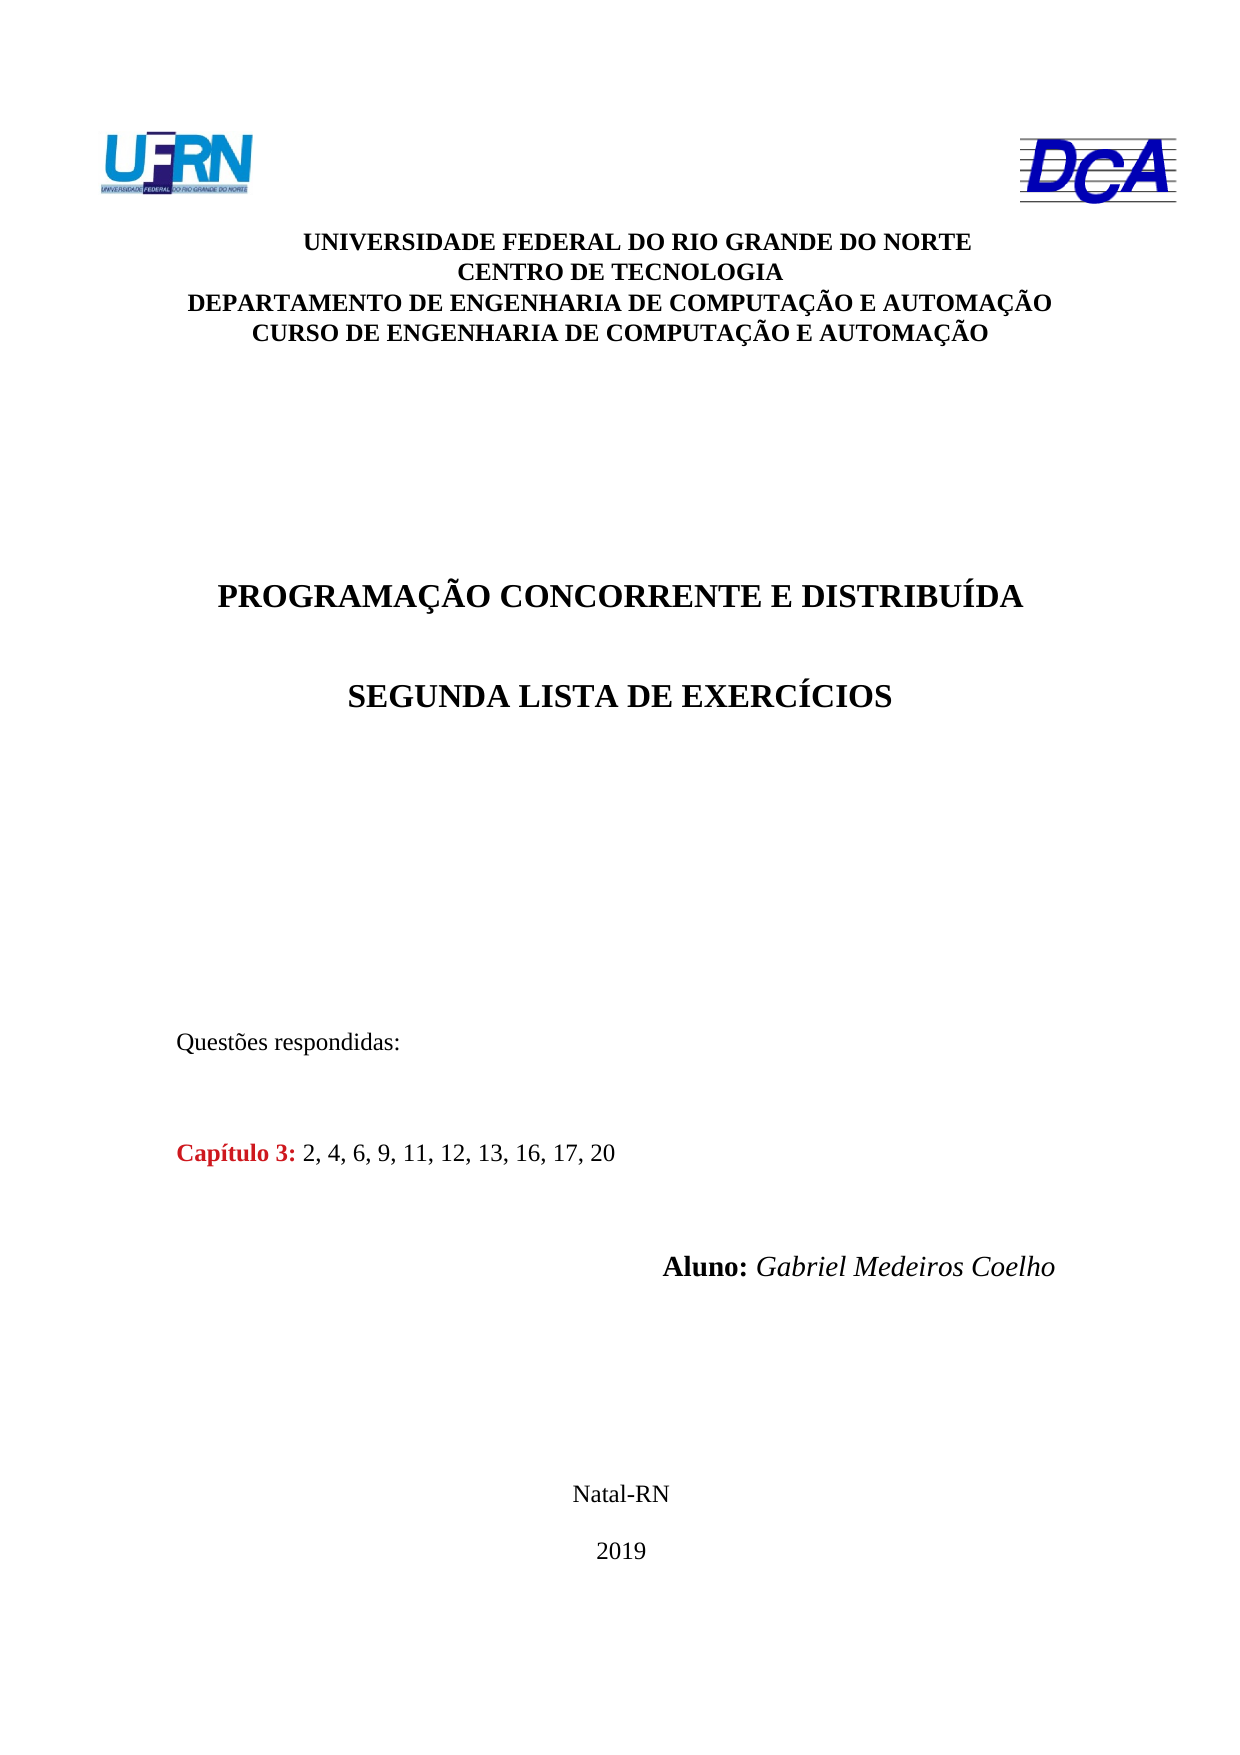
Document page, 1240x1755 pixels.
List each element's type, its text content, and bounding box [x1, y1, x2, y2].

subtitle PROGRAMAÇÃO CONCORRENTE E DISTRIBUÍDA [217, 576, 1063, 614]
picture [97, 130, 253, 195]
text DEPARTAMENTO DE ENGENHARIA DE COMPUTAÇÃO E AUTOMAÇÃO CURSO DE ENGENHARIA DE COMPUTAÇÃO E AUTOMAÇÃO [177, 288, 1063, 347]
text CENTRO DE TECNOLOGIA [177, 257, 1063, 286]
text SEGUNDA LISTA DE EXERCÍCIOS [177, 676, 1063, 714]
text Aluno: Gabriel Medeiros Coelho [176, 1249, 1058, 1282]
text 2019 [179, 1536, 1063, 1564]
text Natal-RN [179, 1479, 1063, 1508]
picture [1019, 136, 1177, 205]
text Capítulo 3: 2, 4, 6, 9, 11, 12, 13, 16, 17, 20 [176, 1138, 773, 1167]
text Questões respondidas: [176, 1027, 773, 1056]
text UNIVERSIDADE FEDERAL DO RIO GRANDE DO NORTE [303, 227, 1063, 256]
